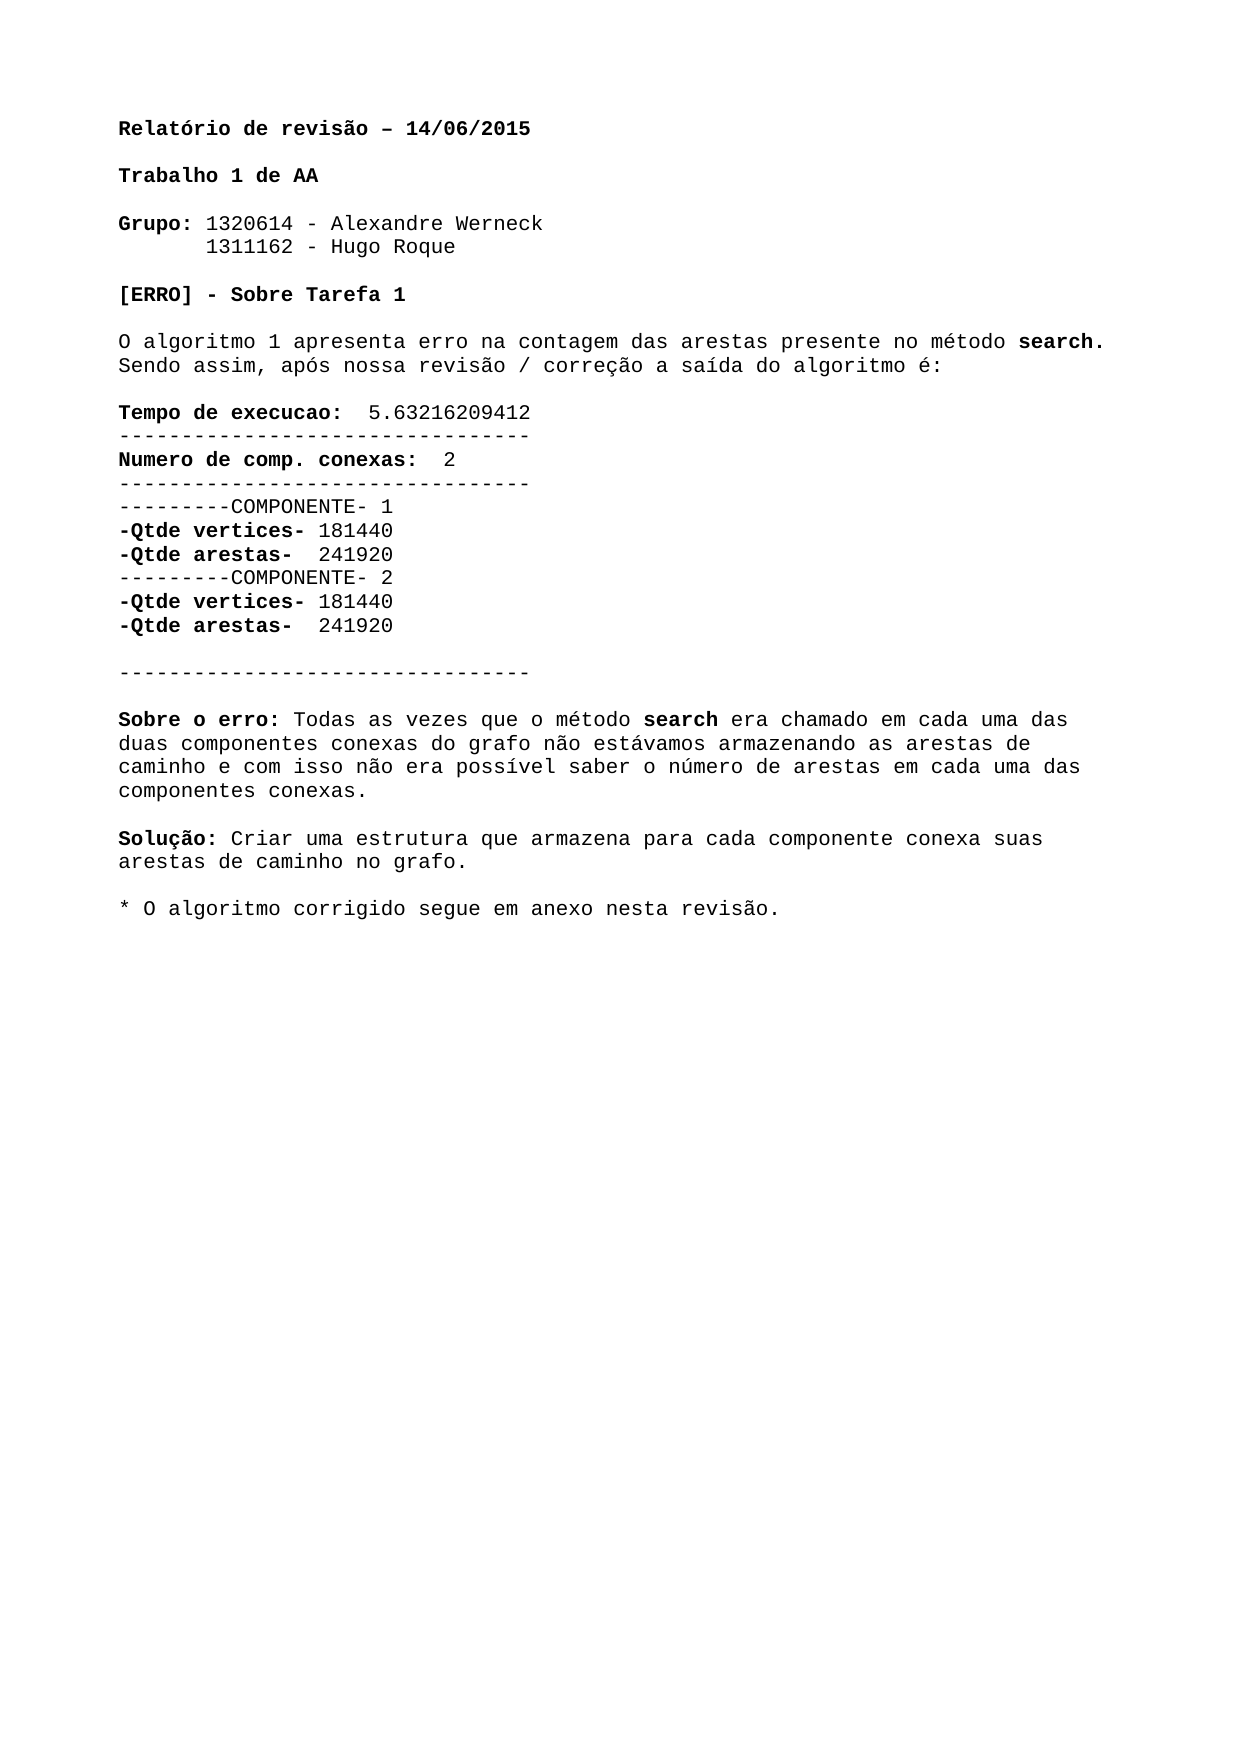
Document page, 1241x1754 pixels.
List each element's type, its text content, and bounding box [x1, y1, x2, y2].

text ---------COMPONENTE- 2 [118, 567, 1122, 591]
text -Qtde arestas- 241920 [118, 615, 1122, 638]
text -Qtde vertices- 181440 [118, 591, 1122, 615]
text [ERRO] - Sobre Tarefa 1 [118, 284, 1122, 307]
text Grupo: 1320614 - Alexandre Werneck [118, 213, 1122, 236]
text Sobre o erro: Todas as vezes que o método search era chamado em cada uma das duas componentes conexas do grafo não estávamos armazenando as arestas de caminho e com isso não era possível saber o número de arestas em cada uma das componentes conexas. [118, 709, 1122, 804]
text Trabalho 1 de AA [118, 165, 1122, 189]
text --------------------------------- [118, 426, 1122, 449]
text * O algoritmo corrigido segue em anexo nesta revisão. [118, 898, 1122, 922]
text Solução: Criar uma estrutura que armazena para cada componente conexa suas arestas de caminho no grafo. [118, 827, 1122, 875]
text Tempo de execucao: 5.63216209412 [118, 402, 1122, 426]
text Relatório de revisão – 14/06/2015 [118, 118, 1122, 142]
text Numero de comp. conexas: 2 [118, 449, 1122, 473]
text O algoritmo 1 apresenta erro na contagem das arestas presente no método search. Sendo assim, após nossa revisão / correção a saída do algoritmo é: [118, 331, 1122, 378]
text 1311162 - Hugo Roque [118, 236, 1122, 260]
text -Qtde arestas- 241920 [118, 544, 1122, 567]
text -Qtde vertices- 181440 [118, 520, 1122, 544]
text --------------------------------- [118, 473, 1122, 496]
text --------------------------------- [118, 662, 1122, 686]
text ---------COMPONENTE- 1 [118, 496, 1122, 520]
